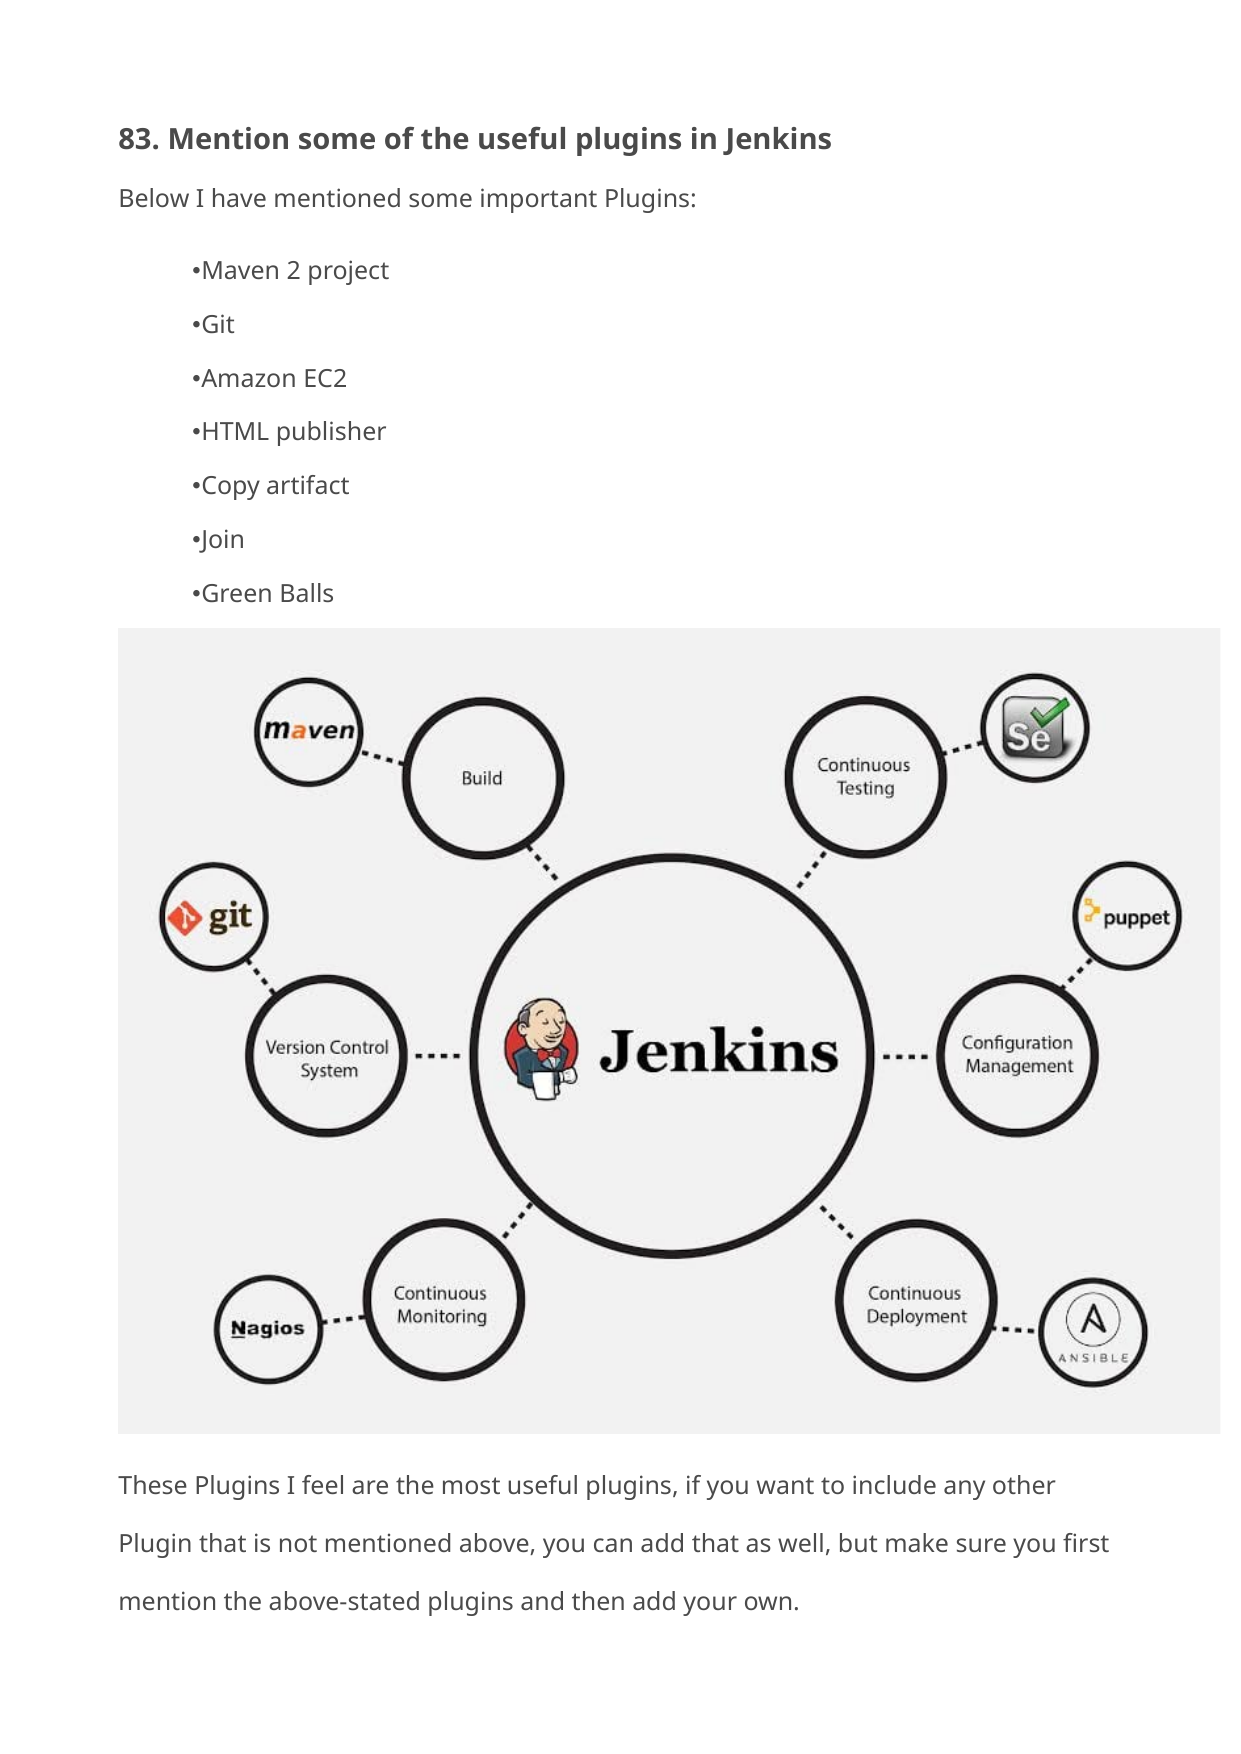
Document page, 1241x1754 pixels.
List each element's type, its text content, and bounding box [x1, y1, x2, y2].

list Amazon EC2 [118, 360, 1122, 394]
list Copy artifact [118, 468, 1122, 502]
subtitle 83. Mention some of the useful plugins in Jenkins [118, 118, 1122, 158]
list Join [118, 521, 1122, 556]
text These Plugins I feel are the most useful plugins, if you want to include any other Plugin that is not mentioned above, you can add that as well, but make sure you first mention the above-stated plugins and then add your own. [118, 1468, 1122, 1618]
list Maven 2 project [118, 253, 1122, 287]
picture [118, 628, 1221, 1434]
list Green Balls [118, 575, 1122, 609]
text Below I have mentioned some important Plugins: [118, 180, 1122, 214]
list HTML publisher [118, 414, 1122, 448]
list Git [118, 306, 1122, 341]
